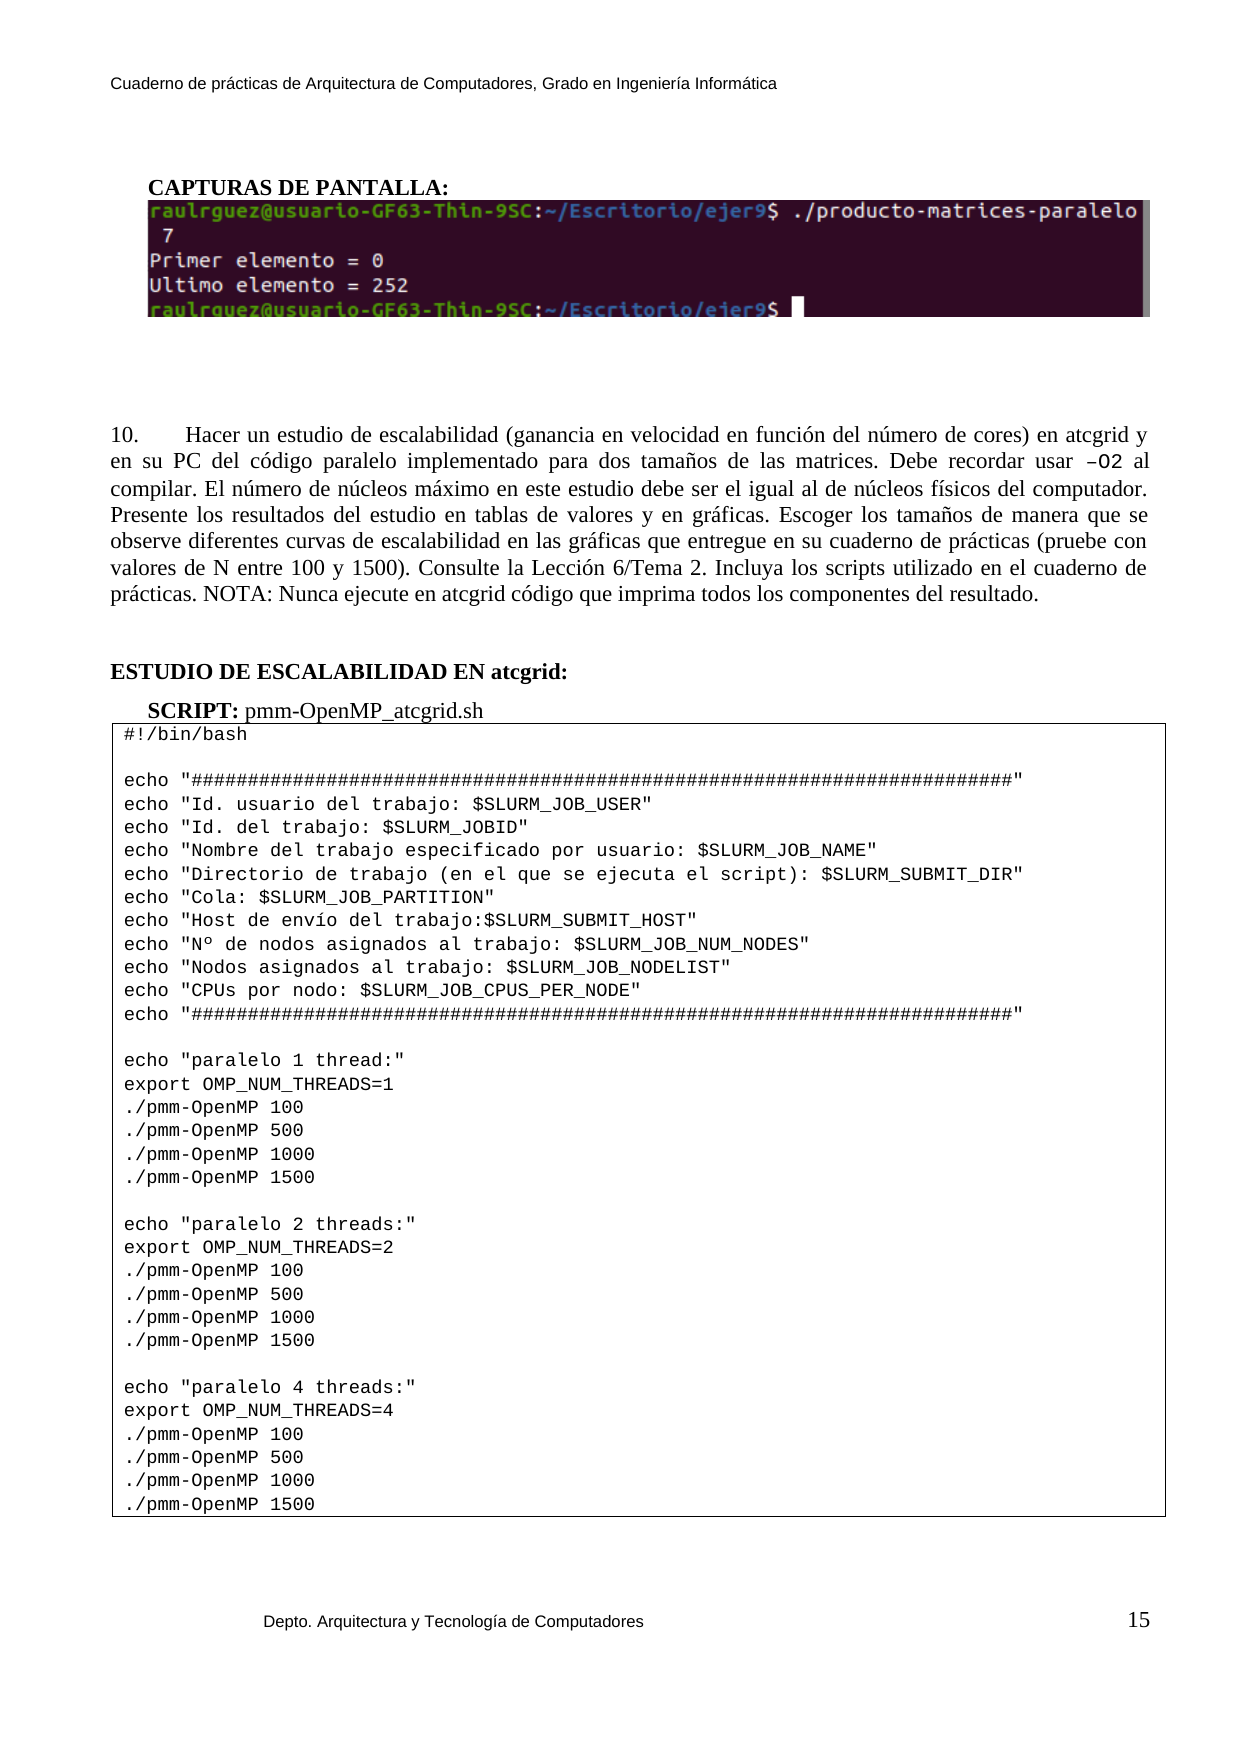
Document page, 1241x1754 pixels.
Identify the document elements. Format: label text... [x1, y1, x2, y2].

text CAPTURAS DE PANTALLA: [148, 174, 1150, 200]
list SCRIPT: pmm-OpenMP_atcgrid.sh [147, 697, 1150, 723]
picture [147, 200, 1150, 317]
list ESTUDIO DE ESCALABILIDAD EN atcgrid: [110, 658, 1150, 684]
table_header #!/bin/bash echo "#########################################################################" echo "Id. usuario del trabajo: $SLURM_JOB_USER" echo "Id. del trabajo: $SLURM_JOBID" echo "Nombre del trabajo especificado por usuario: $SLURM_JOB_NAME" echo "Directorio de trabajo (en el que se ejecuta el script): $SLURM_SUBMIT_DIR" echo "Cola: $SLURM_JOB_PARTITION" echo "Host de envío del trabajo:$SLURM_SUBMIT_HOST" echo "Nº de nodos asignados al trabajo: $SLURM_JOB_NUM_NODES" echo "Nodos asignados al trabajo: $SLURM_JOB_NODELIST" echo "CPUs por nodo: $SLURM_JOB_CPUS_PER_NODE" echo "#########################################################################" echo "paralelo 1 thread:" export OMP_NUM_THREADS=1 ./pmm-OpenMP 100 ./pmm-OpenMP 500 ./pmm-OpenMP 1000 ./pmm-OpenMP 1500 echo "paralelo 2 threads:" export OMP_NUM_THREADS=2 ./pmm-OpenMP 100 ./pmm-OpenMP 500 ./pmm-OpenMP 1000 ./pmm-OpenMP 1500 echo "paralelo 4 threads:" export OMP_NUM_THREADS=4 ./pmm-OpenMP 100 ./pmm-OpenMP 500 ./pmm-OpenMP 1000 ./pmm-OpenMP 1500 [113, 724, 1165, 1516]
list Hacer un estudio de escalabilidad (ganancia en velocidad en función del número de cores) en atcgrid y en su PC del código paralelo implementado para dos tamaños de las matrices. Debe recordar usar –O2 al compilar. El número de núcleos máximo en este estudio debe ser el igual al de núcleos físicos del computador. Presente los resultados del estudio en tablas de valores y en gráficas. Escoger los tamaños de manera que se observe diferentes curvas de escalabilidad en las gráficas que entregue en su cuaderno de prácticas (pruebe con valores de N entre 100 y 1500). Consulte la Lección 6/Tema 2. Incluya los scripts utilizado en el cuaderno de prácticas. NOTA: Nunca ejecute en atcgrid código que imprima todos los componentes del resultado. [110, 421, 1150, 607]
